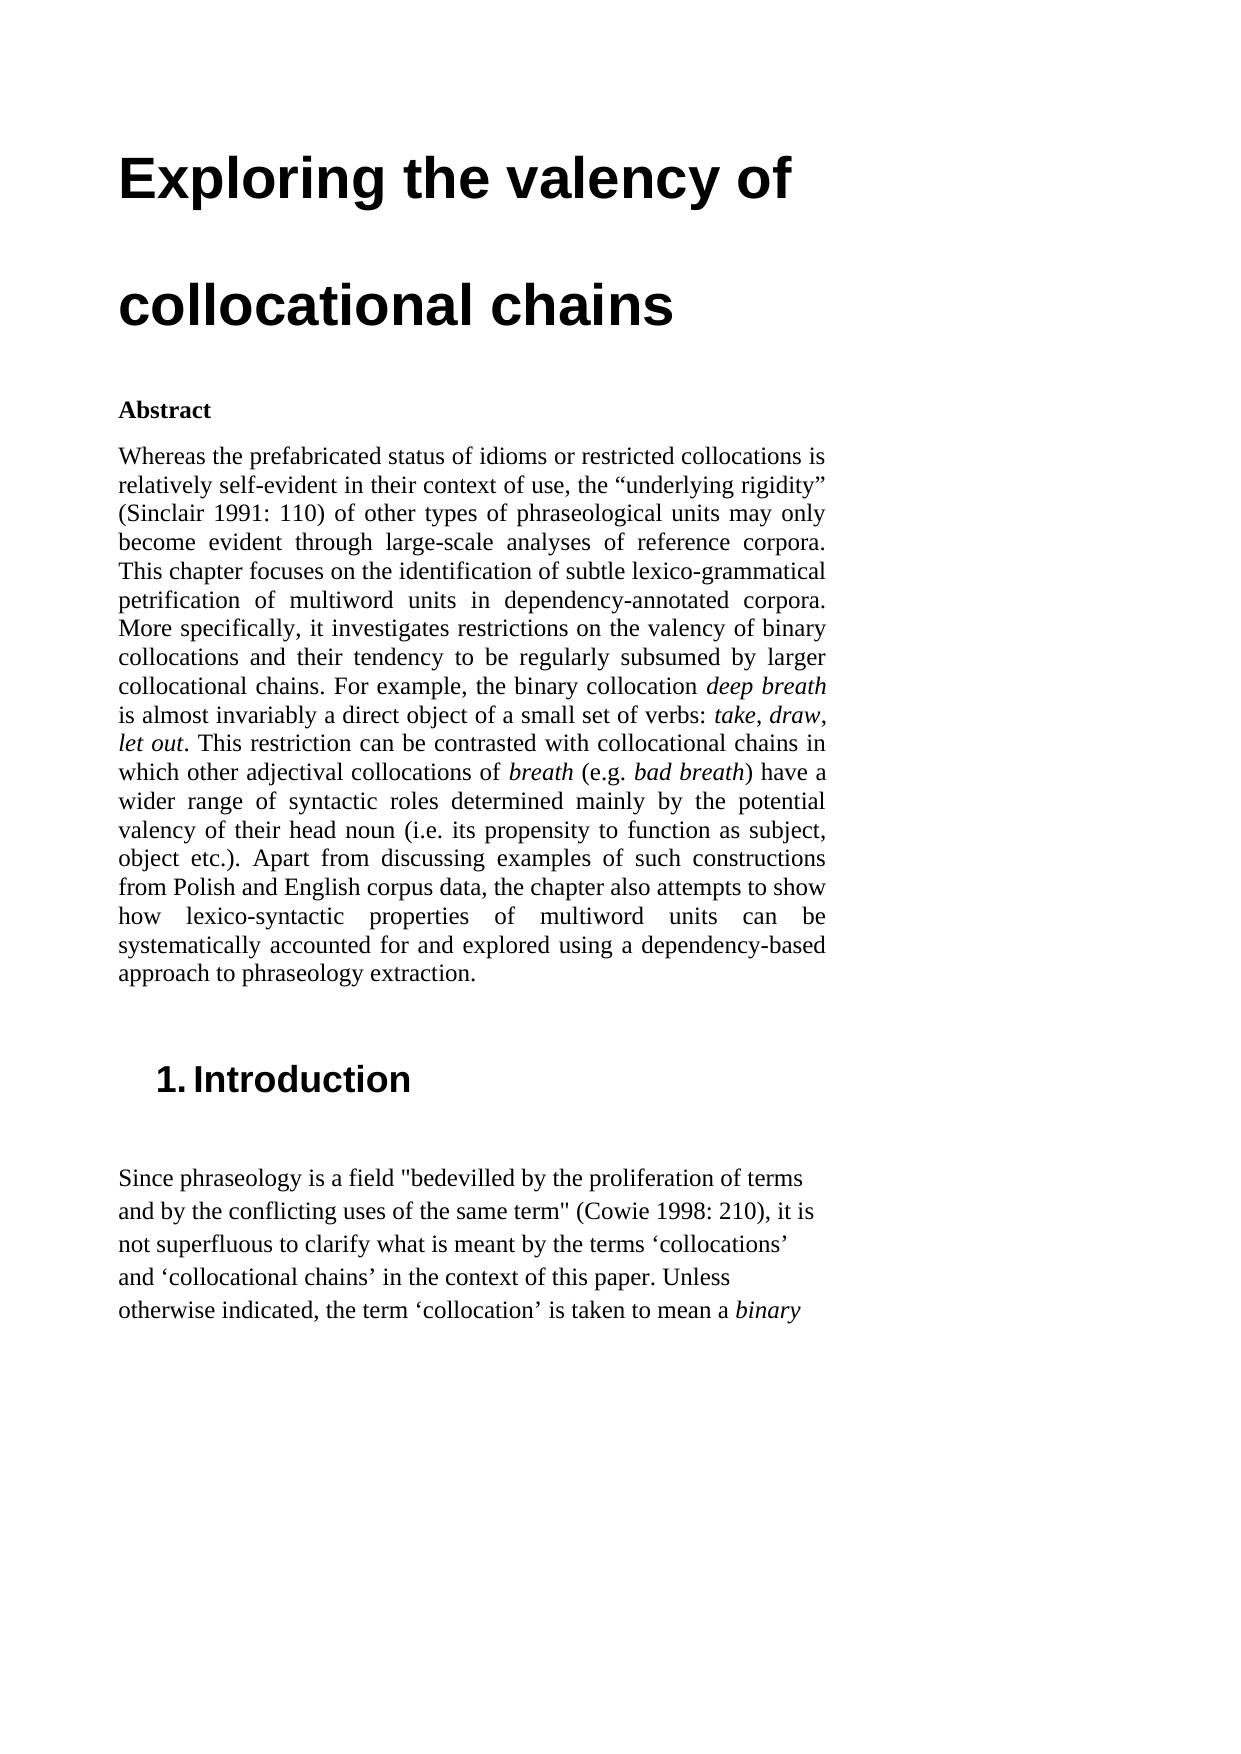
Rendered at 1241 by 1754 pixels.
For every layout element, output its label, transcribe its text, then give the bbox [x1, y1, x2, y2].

list Introduction [156, 1058, 827, 1101]
text Abstract [118, 396, 827, 424]
text Since phraseology is a field "bedevilled by the proliferation of terms and by the conflicting uses of the same term" (Cowie 1998: 210), it is not superfluous to clarify what is meant by the terms ‘collocations’ and ‘collocational chains’ in the context of this paper. Unless otherwise indicated, the term ‘collocation’ is taken to mean a binary [118, 1163, 827, 1324]
text Whereas the prefabricated status of idioms or restricted collocations is relatively self-evident in their context of use, the “underlying rigidity” (Sinclair 1991: 110) of other types of phraseological units may only become evident through large-scale analyses of reference corpora. This chapter focuses on the identification of subtle lexico-grammatical petrification of multiword units in dependency-annotated corpora. More specifically, it investigates restrictions on the valency of binary collocations and their tendency to be regularly subsumed by larger collocational chains. For example, the binary collocation deep breath is almost invariably a direct object of a small set of verbs: take, draw, let out. This restriction can be contrasted with collocational chains in which other adjectival collocations of breath (e.g. bad breath) have a wider range of syntactic roles determined mainly by the potential valency of their head noun (i.e. its propensity to function as subject, object etc.). Apart from discussing examples of such constructions from Polish and English corpus data, the chapter also attempts to show how lexico-syntactic properties of multiword units can be systematically accounted for and explored using a dependency-based approach to phraseology extraction. [118, 441, 827, 987]
title Exploring the valency of collocational chains [118, 143, 827, 338]
